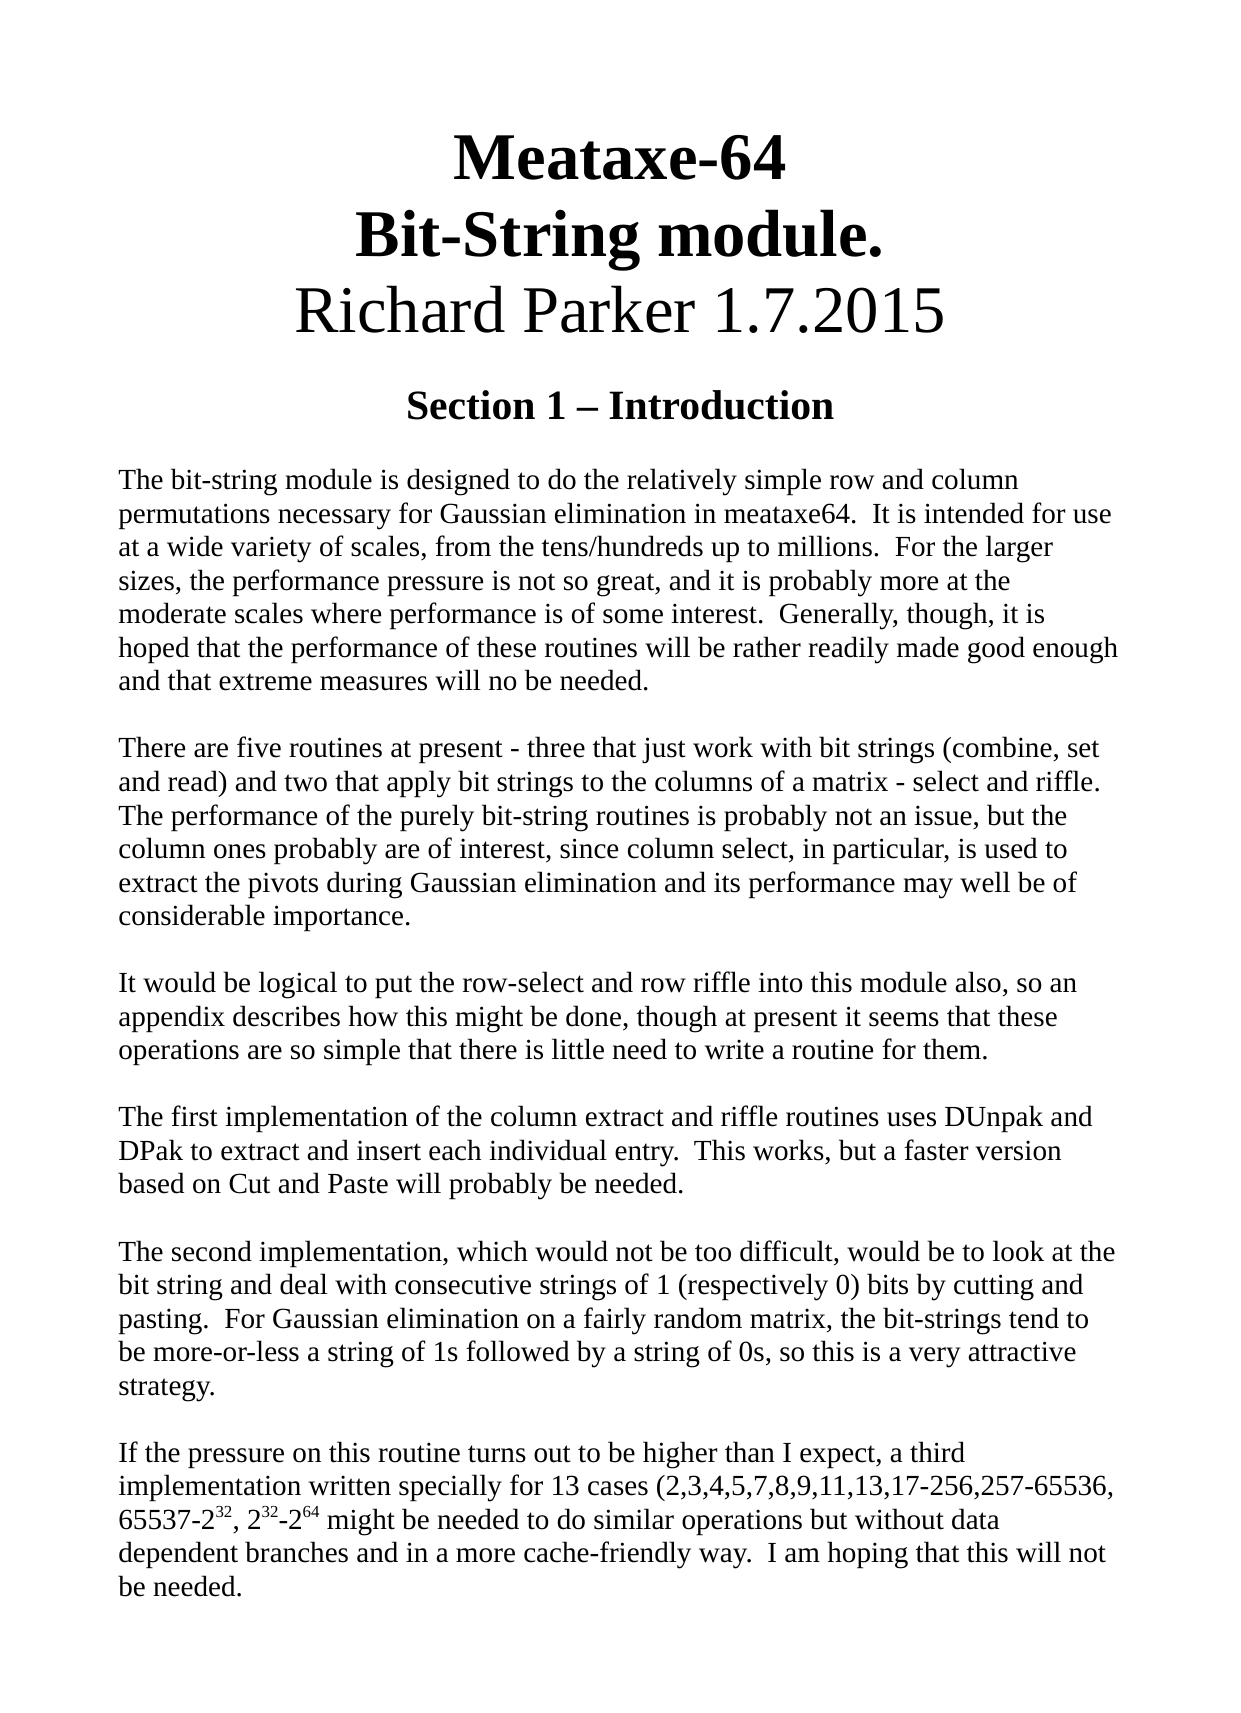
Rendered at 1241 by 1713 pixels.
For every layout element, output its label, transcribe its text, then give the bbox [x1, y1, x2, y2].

text Bit-String module. [118, 194, 1122, 271]
text If the pressure on this routine turns out to be higher than I expect, a third implementation written specially for 13 cases (2,3,4,5,7,8,9,11,13,17-256,257-65536, 65537-232, 232-264 might be needed to do similar operations but without data dependent branches and in a more cache-friendly way. I am hoping that this will not be needed. [118, 1435, 1122, 1603]
text Meataxe-64 [118, 117, 1122, 194]
text The first implementation of the column extract and riffle routines uses DUnpak and DPak to extract and insert each individual entry. This works, but a faster version based on Cut and Paste will probably be needed. [118, 1099, 1122, 1200]
text The second implementation, which would not be too difficult, would be to look at the bit string and deal with consecutive strings of 1 (respectively 0) bits by cutting and pasting. For Gaussian elimination on a fairly random matrix, the bit-strings tend to be more-or-less a string of 1s followed by a string of 0s, so this is a very attractive strategy. [118, 1234, 1122, 1401]
text It would be logical to put the row-select and row riffle into this module also, so an appendix describes how this might be done, though at present it seems that these operations are so simple that there is little need to write a routine for them. [118, 965, 1122, 1066]
text Richard Parker 1.7.2015 [118, 271, 1122, 347]
text The bit-string module is designed to do the relatively simple row and column permutations necessary for Gaussian elimination in meataxe64. It is intended for use at a wide variety of scales, from the tens/hundreds up to millions. For the larger sizes, the performance pressure is not so great, and it is probably more at the moderate scales where performance is of some interest. Generally, though, it is hoped that the performance of these routines will be rather readily made good enough and that extreme measures will no be needed. [118, 462, 1122, 697]
text There are five routines at present - three that just work with bit strings (combine, set and read) and two that apply bit strings to the columns of a matrix - select and riffle. The performance of the purely bit-string routines is probably not an issue, but the column ones probably are of interest, since column select, in particular, is used to extract the pivots during Gaussian elimination and its performance may well be of considerable importance. [118, 731, 1122, 932]
text Section 1 – Introduction [118, 381, 1122, 429]
